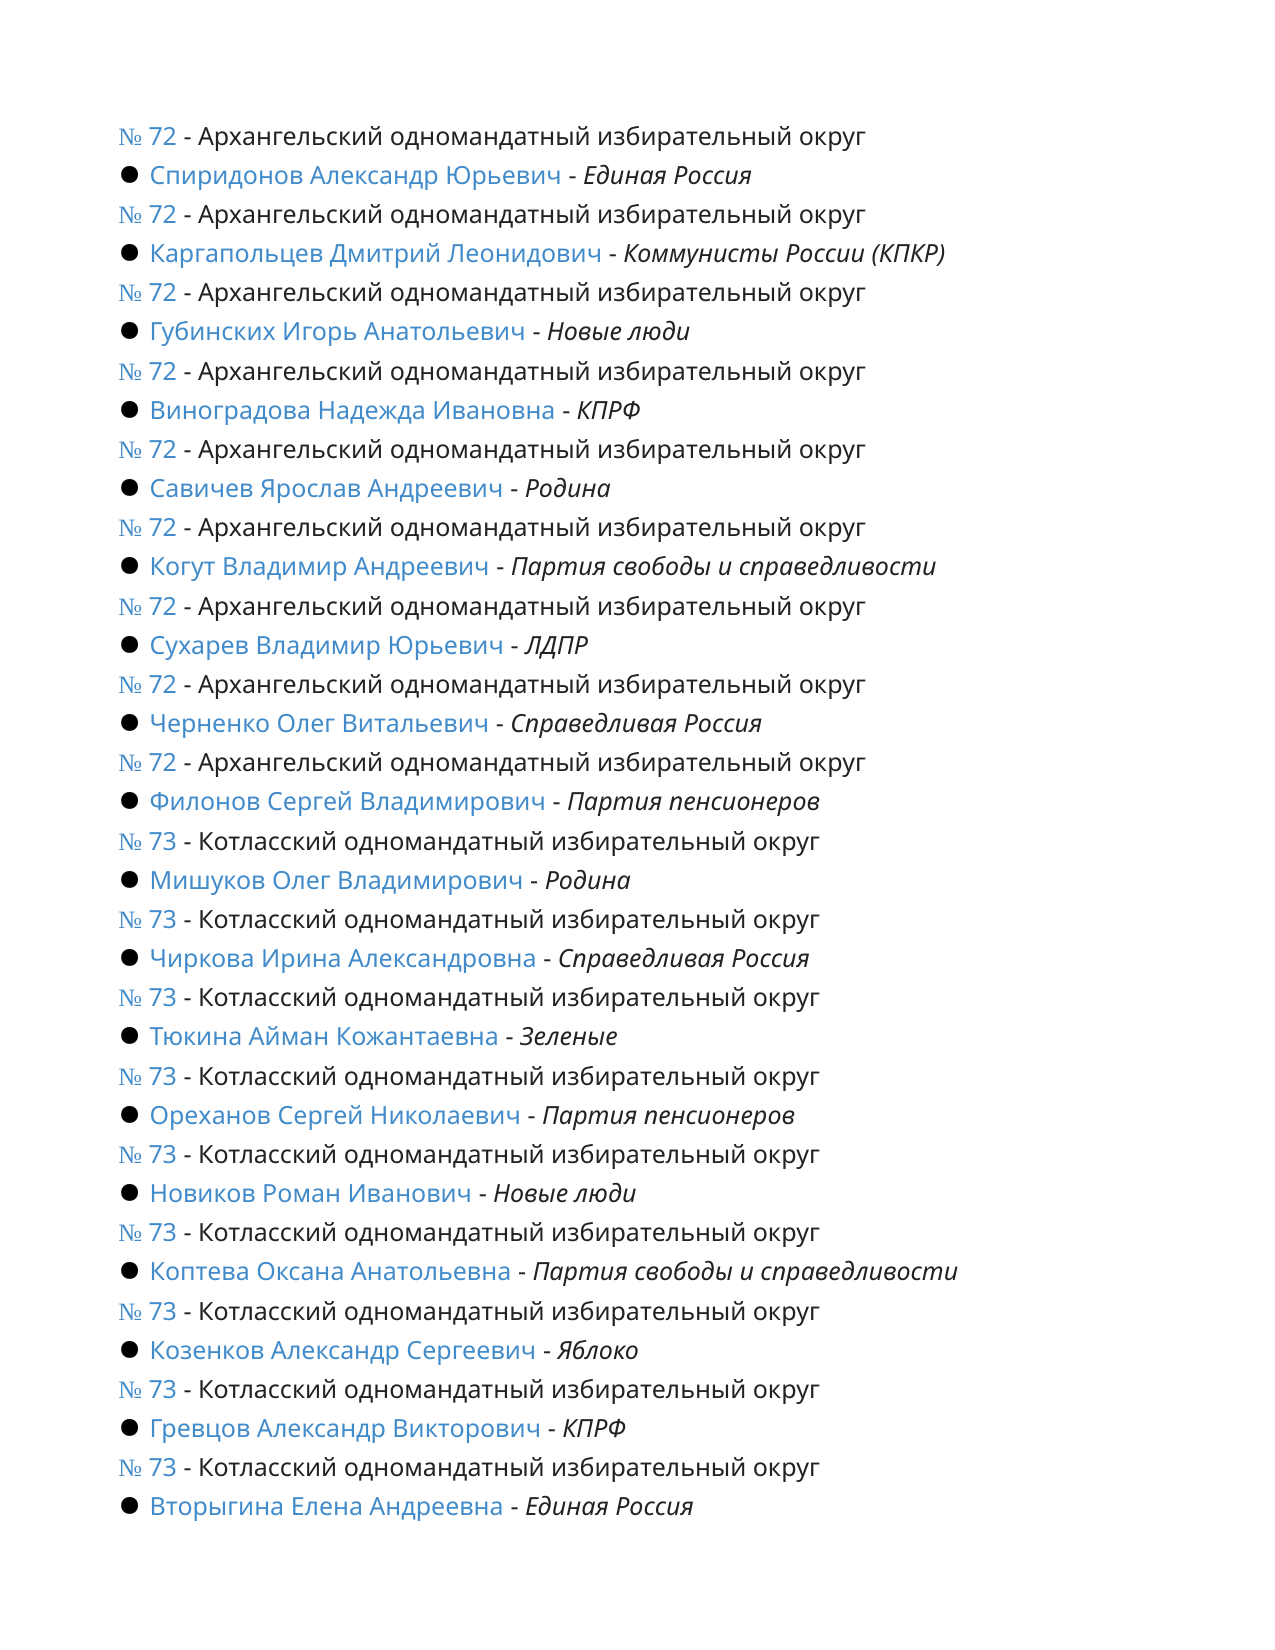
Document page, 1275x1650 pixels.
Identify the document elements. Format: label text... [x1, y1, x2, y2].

text № 72 - Архангельский одномандатный избирательный округ [118, 431, 1157, 466]
text № 72 - Архангельский одномандатный избирательный округ [118, 510, 1157, 544]
text № 72 - Архангельский одномандатный избирательный округ [118, 353, 1157, 387]
list Когут Владимир Андреевич - Партия свободы и справедливости [120, 549, 1157, 583]
text № 72 - Архангельский одномандатный избирательный округ [118, 745, 1157, 779]
text № 72 - Архангельский одномандатный избирательный округ [118, 275, 1157, 309]
list Тюкина Айман Кожантаевна - Зеленые [120, 1019, 1157, 1053]
list Гревцов Александр Викторович - КПРФ [120, 1411, 1157, 1445]
list Козенков Александр Сергеевич - Яблоко [120, 1332, 1157, 1366]
text № 73 - Котласский одномандатный избирательный округ [118, 1450, 1157, 1484]
text № 72 - Архангельский одномандатный избирательный округ [118, 666, 1157, 701]
list Черненко Олег Витальевич - Справедливая Россия [120, 706, 1157, 740]
text № 73 - Котласский одномандатный избирательный округ [118, 1136, 1157, 1171]
list Ореханов Сергей Николаевич - Партия пенсионеров [120, 1097, 1157, 1131]
list Каргапольцев Дмитрий Леонидович - Коммунисты России (КПКР) [120, 236, 1157, 270]
text № 72 - Архангельский одномандатный избирательный округ [118, 196, 1157, 231]
list Спиридонов Александр Юрьевич - Единая Россия [120, 157, 1157, 191]
list Савичев Ярослав Андреевич - Родина [120, 471, 1157, 505]
list Коптева Оксана Анатольевна - Партия свободы и справедливости [120, 1254, 1157, 1288]
text № 73 - Котласский одномандатный избирательный округ [118, 901, 1157, 936]
text № 73 - Котласский одномандатный избирательный округ [118, 1215, 1157, 1249]
list Виноградова Надежда Ивановна - КПРФ [120, 392, 1157, 426]
list Вторыгина Елена Андреевна - Единая Россия [120, 1489, 1157, 1523]
list Новиков Роман Иванович - Новые люди [120, 1176, 1157, 1210]
text № 72 - Архангельский одномандатный избирательный округ [118, 588, 1157, 622]
text № 73 - Котласский одномандатный избирательный округ [118, 1058, 1157, 1092]
list Мишуков Олег Владимирович - Родина [120, 862, 1157, 896]
text № 73 - Котласский одномандатный избирательный округ [118, 1371, 1157, 1406]
text № 72 - Архангельский одномандатный избирательный округ [118, 118, 1157, 152]
text № 73 - Котласский одномандатный избирательный округ [118, 980, 1157, 1014]
list Сухарев Владимир Юрьевич - ЛДПР [120, 627, 1157, 661]
text № 73 - Котласский одномандатный избирательный округ [118, 823, 1157, 857]
list Филонов Сергей Владимирович - Партия пенсионеров [120, 784, 1157, 818]
list Губинских Игорь Анатольевич - Новые люди [120, 314, 1157, 348]
list Чиркова Ирина Александровна - Справедливая Россия [120, 941, 1157, 975]
text № 73 - Котласский одномандатный избирательный округ [118, 1293, 1157, 1327]
